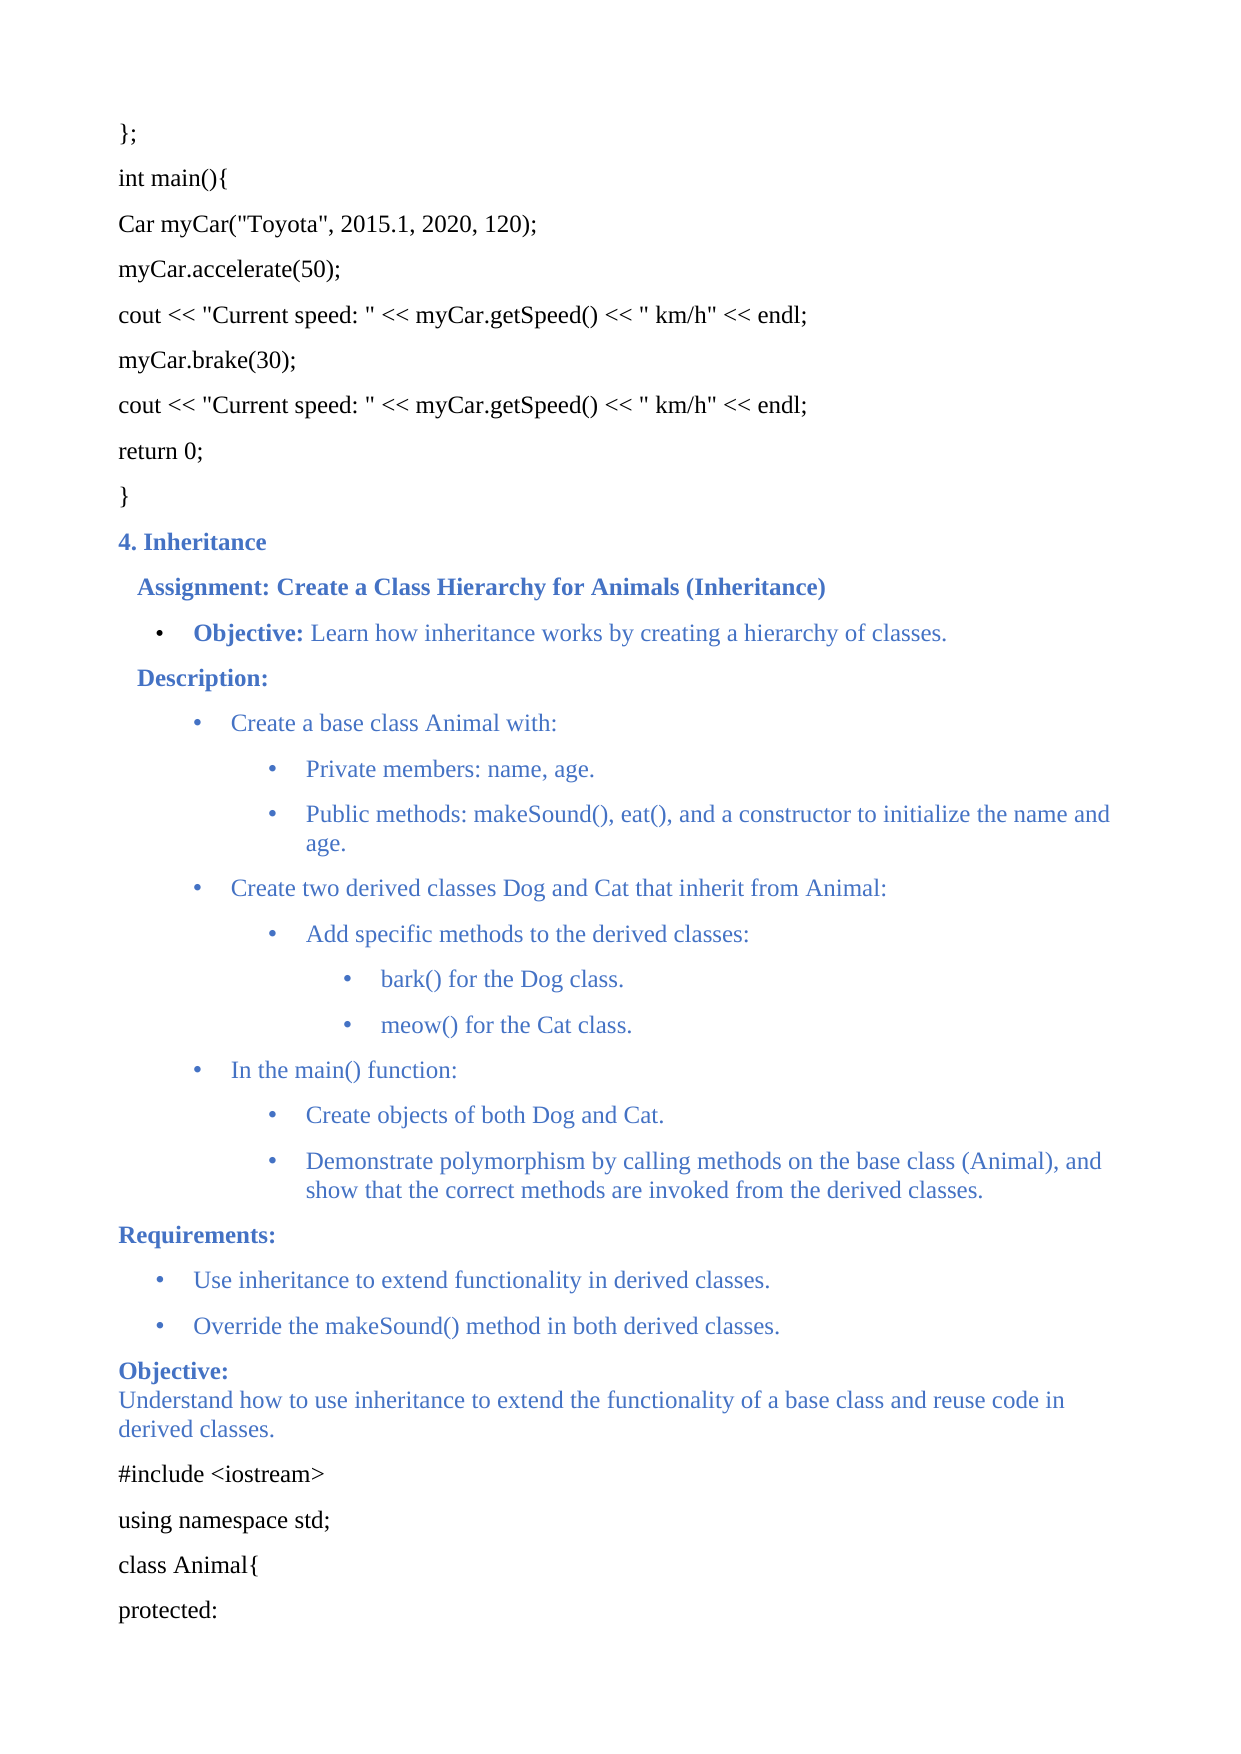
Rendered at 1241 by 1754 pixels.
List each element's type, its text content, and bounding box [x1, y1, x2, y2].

text class Animal{ [118, 1550, 1122, 1579]
text }; [118, 118, 1122, 147]
list Override the makeSound() method in both derived classes. [156, 1311, 1122, 1340]
text protected: [118, 1596, 1122, 1624]
list Objective: Learn how inheritance works by creating a hierarchy of classes. [156, 618, 1122, 646]
list Add specific methods to the derived classes: [268, 919, 1122, 948]
list bark() for the Dog class. [343, 964, 1122, 993]
text Car myCar("Toyota", 2015.1, 2020, 120); [118, 209, 1122, 238]
text using namespace std; [118, 1505, 1122, 1533]
text Assignment: Create a Class Hierarchy for Animals (Inheritance) [118, 572, 1122, 601]
text cout << "Current speed: " << myCar.getSpeed() << " km/h" << endl; [118, 391, 1122, 419]
list Create two derived classes Dog and Cat that inherit from Animal: [193, 873, 1122, 902]
list Use inheritance to extend functionality in derived classes. [156, 1266, 1122, 1294]
text Description: [118, 663, 1122, 692]
text 4. Inheritance [118, 527, 1122, 556]
text return 0; [118, 436, 1122, 465]
list In the main() function: [193, 1055, 1122, 1084]
list Public methods: makeSound(), eat(), and a constructor to initialize the name and age. [268, 799, 1122, 857]
list Private members: name, age. [268, 754, 1122, 783]
text int main(){ [118, 163, 1122, 192]
text } [118, 481, 1122, 510]
text #include <iostream> [118, 1459, 1122, 1488]
list Create objects of both Dog and Cat. [268, 1101, 1122, 1129]
text myCar.brake(30); [118, 345, 1122, 374]
text Objective: Understand how to use inheritance to extend the functionality of a base class and reuse code in derived classes. [118, 1356, 1122, 1443]
list Demonstrate polymorphism by calling methods on the base class (Animal), and show that the correct methods are invoked from the derived classes. [268, 1146, 1122, 1203]
list meow() for the Cat class. [343, 1010, 1122, 1038]
list Create a base class Animal with: [193, 708, 1122, 737]
text cout << "Current speed: " << myCar.getSpeed() << " km/h" << endl; [118, 300, 1122, 328]
text Requirements: [118, 1220, 1122, 1249]
text myCar.accelerate(50); [118, 254, 1122, 283]
